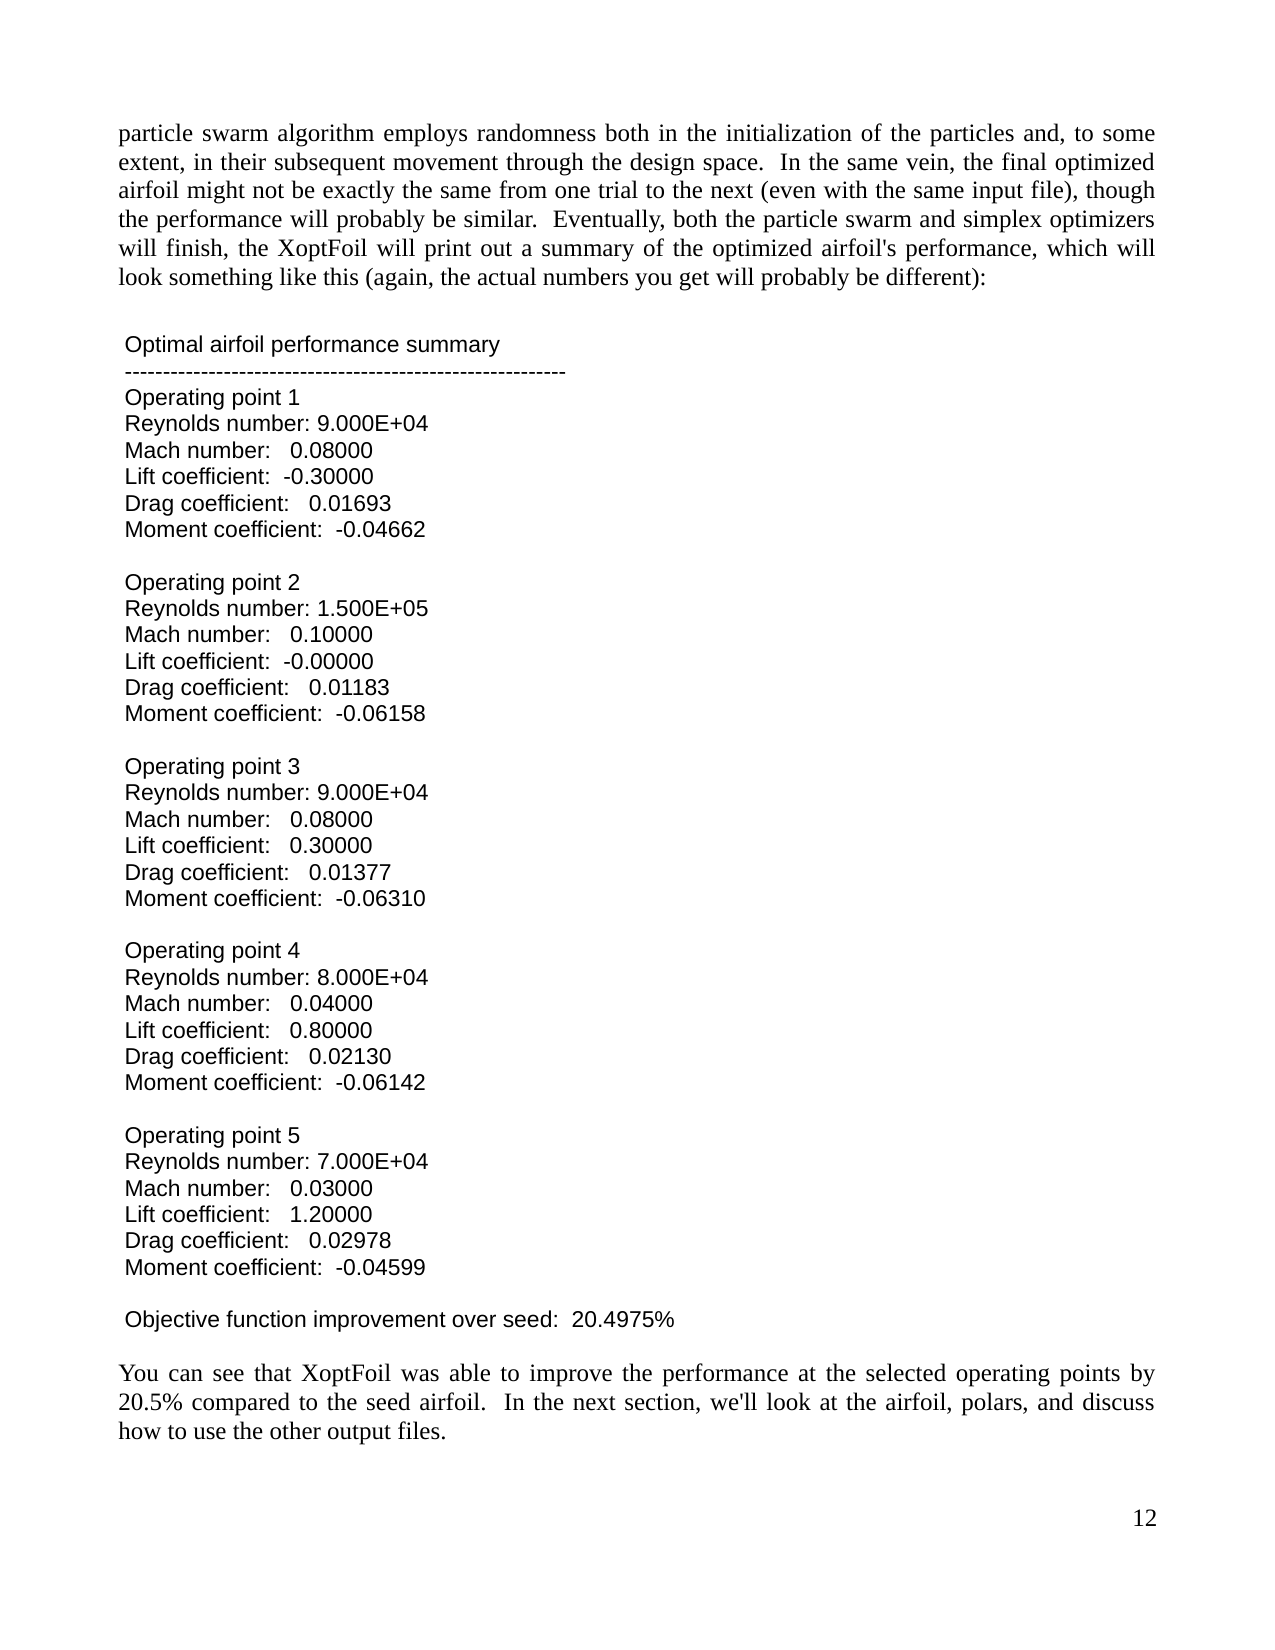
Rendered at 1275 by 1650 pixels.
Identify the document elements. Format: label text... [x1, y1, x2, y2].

text ---------------------------------------------------------- [118, 358, 1157, 384]
text Reynolds number: 1.500E+05 [118, 595, 1157, 621]
text Lift coefficient: 0.80000 [118, 1017, 1157, 1043]
text Reynolds number: 9.000E+04 [118, 779, 1157, 806]
text Moment coefficient: -0.06310 [118, 885, 1157, 911]
text Mach number: 0.10000 [118, 621, 1157, 648]
text Reynolds number: 8.000E+04 [118, 964, 1157, 990]
text Mach number: 0.08000 [118, 437, 1157, 463]
text Moment coefficient: -0.06142 [118, 1069, 1157, 1096]
text particle swarm algorithm employs randomness both in the initialization of the particles and, to some extent, in their subsequent movement through the design space. In the same vein, the final optimized airfoil might not be exactly the same from one trial to the next (even with the same input file), though the performance will probably be similar. Eventually, both the particle swarm and simplex optimizers will finish, the XoptFoil will print out a summary of the optimized airfoil's performance, which will look something like this (again, the actual numbers you get will probably be different): [118, 118, 1157, 291]
text Operating point 1 [118, 384, 1157, 410]
text Drag coefficient: 0.01183 [118, 674, 1157, 700]
text Operating point 2 [118, 568, 1157, 595]
text Drag coefficient: 0.02130 [118, 1043, 1157, 1069]
text Reynolds number: 9.000E+04 [118, 410, 1157, 437]
text Drag coefficient: 0.01377 [118, 858, 1157, 885]
text Lift coefficient: -0.30000 [118, 463, 1157, 489]
text Mach number: 0.03000 [118, 1175, 1157, 1201]
text Moment coefficient: -0.04662 [118, 516, 1157, 542]
text Drag coefficient: 0.02978 [118, 1227, 1157, 1254]
text Objective function improvement over seed: 20.4975% [118, 1306, 1157, 1333]
text Moment coefficient: -0.04599 [118, 1254, 1157, 1280]
text Operating point 4 [118, 937, 1157, 964]
text Operating point 3 [118, 753, 1157, 779]
text Moment coefficient: -0.06158 [118, 700, 1157, 727]
text Mach number: 0.04000 [118, 990, 1157, 1017]
text Operating point 5 [118, 1122, 1157, 1148]
text Lift coefficient: -0.00000 [118, 648, 1157, 674]
text Lift coefficient: 0.30000 [118, 832, 1157, 858]
text Reynolds number: 7.000E+04 [118, 1148, 1157, 1175]
text You can see that XoptFoil was able to improve the performance at the selected operating points by 20.5% compared to the seed airfoil. In the next section, we'll look at the airfoil, polars, and discuss how to use the other output files. [118, 1358, 1157, 1444]
text Lift coefficient: 1.20000 [118, 1201, 1157, 1227]
text Drag coefficient: 0.01693 [118, 489, 1157, 516]
text Optimal airfoil performance summary [118, 331, 1157, 358]
text Mach number: 0.08000 [118, 806, 1157, 832]
